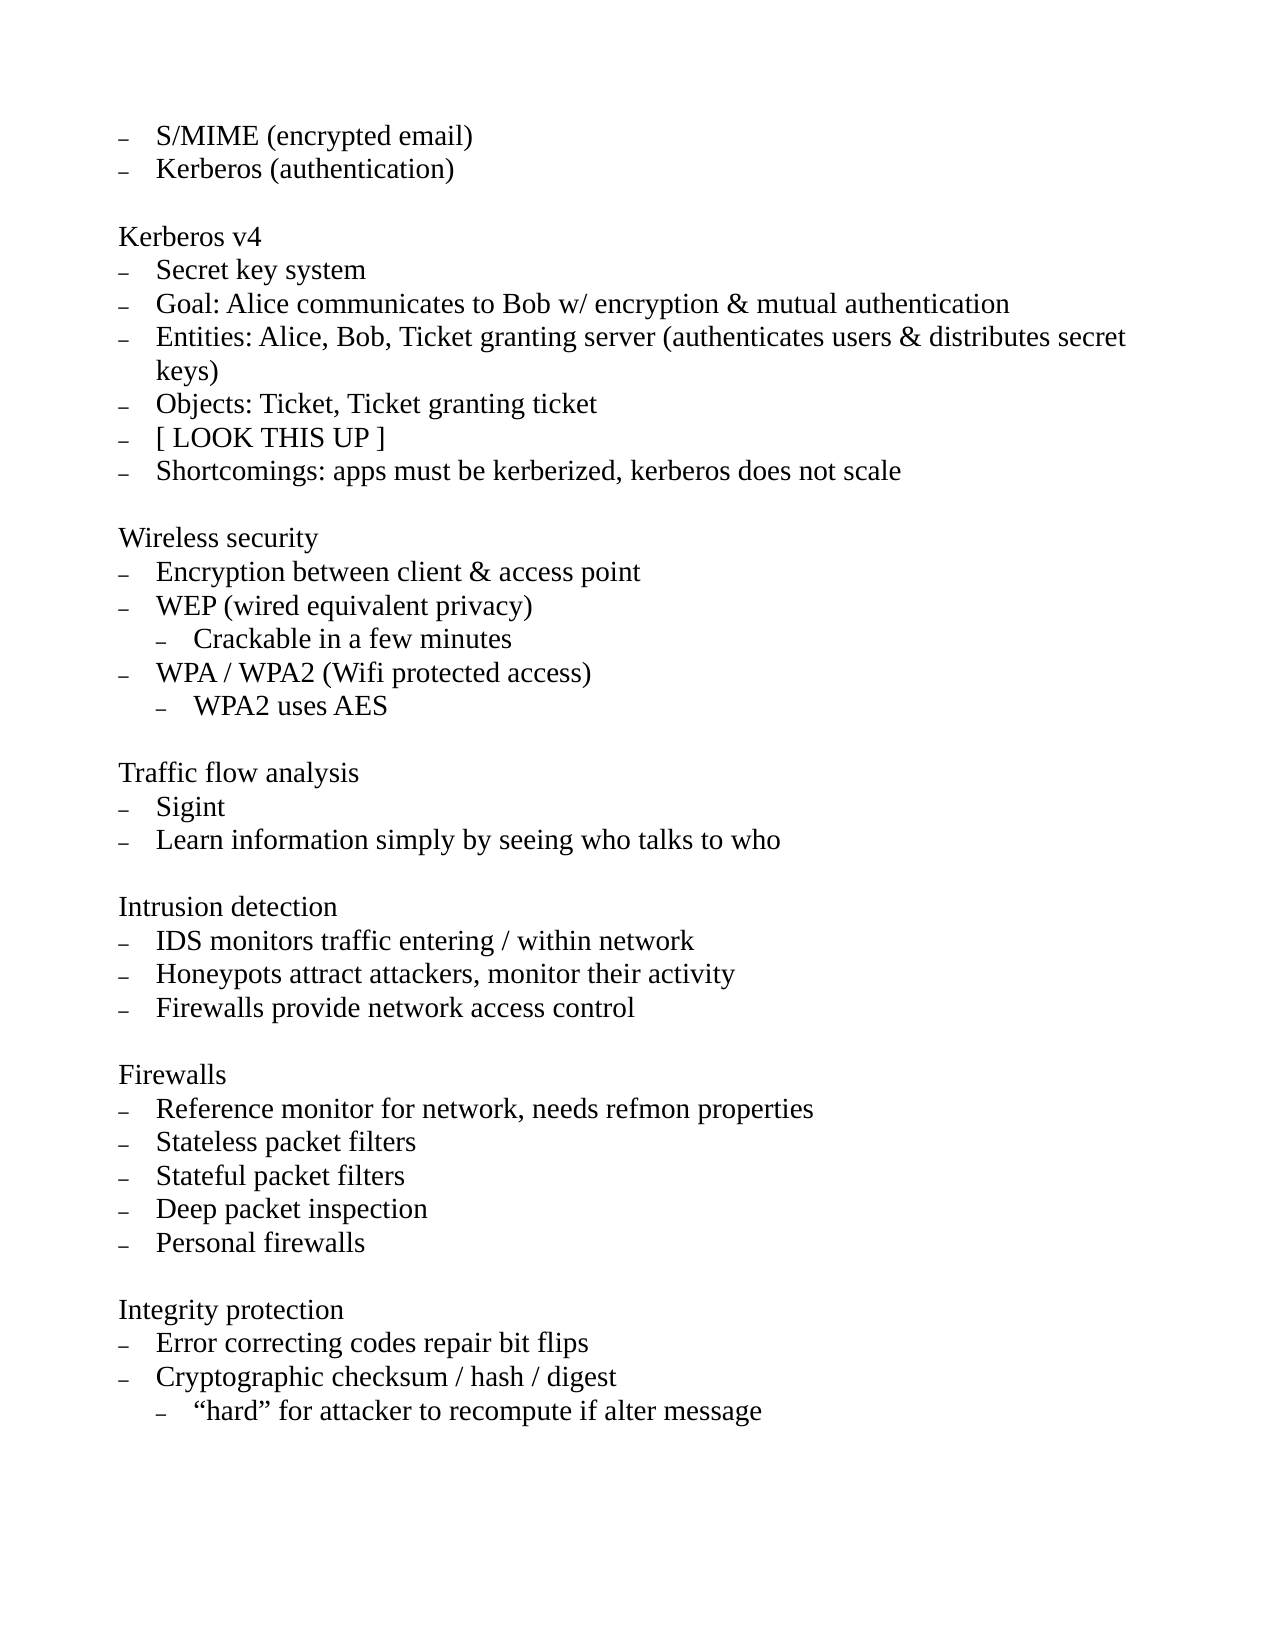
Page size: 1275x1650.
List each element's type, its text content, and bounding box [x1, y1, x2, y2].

list Encryption between client & access point [118, 554, 1157, 588]
list Shortcomings: apps must be kerberized, kerberos does not scale [118, 453, 1157, 487]
text Traffic flow analysis [118, 755, 1157, 789]
list Learn information simply by seeing who talks to who [118, 822, 1157, 856]
text Kerberos v4 [118, 219, 1157, 252]
text Intrusion detection [118, 889, 1157, 923]
text Integrity protection [118, 1292, 1157, 1326]
list Crackable in a few minutes [156, 621, 1157, 655]
list WPA / WPA2 (Wifi protected access) [118, 655, 1157, 688]
list [ LOOK THIS UP ] [118, 420, 1157, 453]
list Secret key system [118, 252, 1157, 286]
text Firewalls [118, 1057, 1157, 1091]
list IDS monitors traffic entering / within network [118, 923, 1157, 957]
list “hard” for attacker to recompute if alter message [156, 1393, 1157, 1426]
list Reference monitor for network, needs refmon properties [118, 1091, 1157, 1124]
list WEP (wired equivalent privacy) [118, 588, 1157, 621]
list Entities: Alice, Bob, Ticket granting server (authenticates users & distributes secret keys) [118, 319, 1157, 386]
list Sigint [118, 789, 1157, 822]
list Stateful packet filters [118, 1158, 1157, 1191]
list Stateless packet filters [118, 1124, 1157, 1158]
list S/MIME (encrypted email) [118, 118, 1157, 152]
list Goal: Alice communicates to Bob w/ encryption & mutual authentication [118, 286, 1157, 319]
list Kerberos (authentication) [118, 152, 1157, 185]
list Deep packet inspection [118, 1191, 1157, 1225]
list Honeypots attract attackers, monitor their activity [118, 957, 1157, 990]
text Wireless security [118, 521, 1157, 554]
list Cryptographic checksum / hash / digest [118, 1359, 1157, 1393]
list Error correcting codes repair bit flips [118, 1326, 1157, 1359]
list Objects: Ticket, Ticket granting ticket [118, 386, 1157, 420]
list Personal firewalls [118, 1225, 1157, 1258]
list WPA2 uses AES [156, 688, 1157, 722]
list Firewalls provide network access control [118, 990, 1157, 1024]
